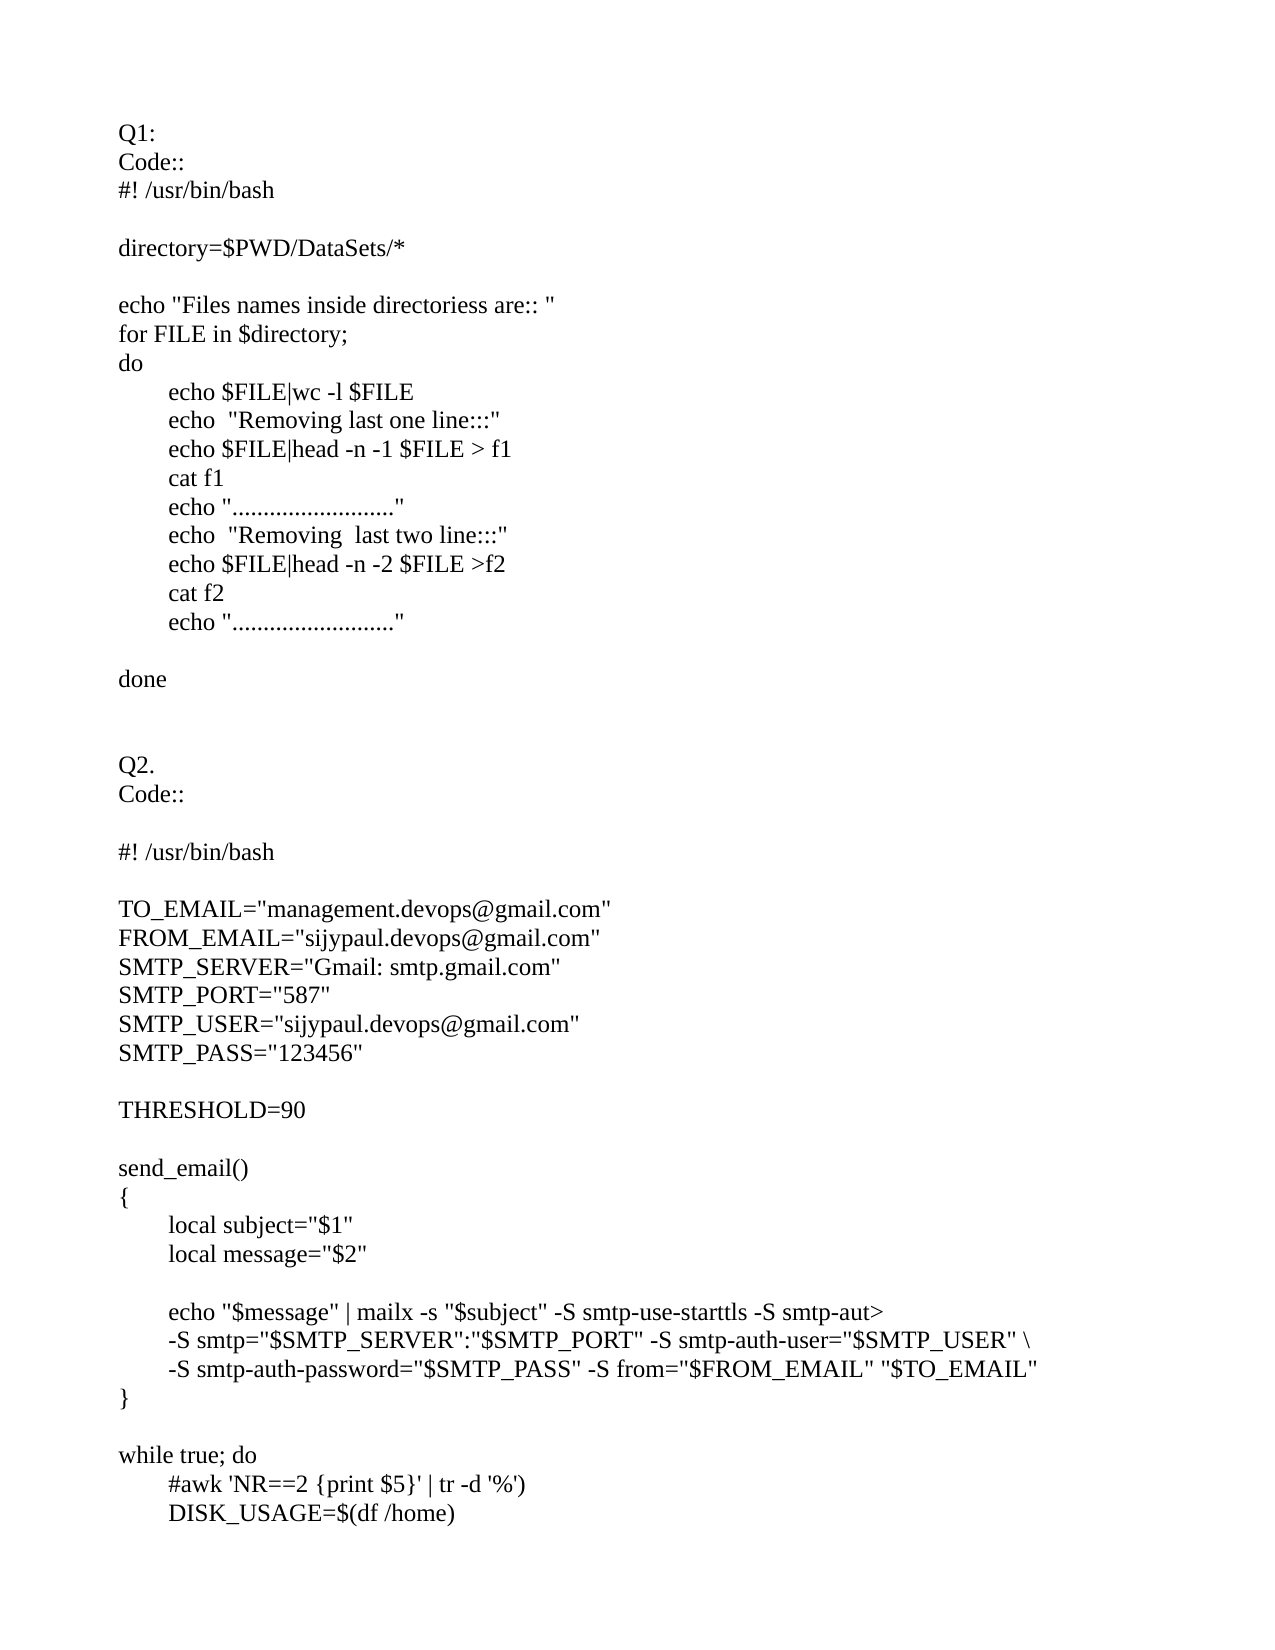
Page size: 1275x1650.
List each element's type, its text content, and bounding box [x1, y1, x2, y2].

text directory=$PWD/DataSets/* [118, 233, 1157, 262]
text Code:: [118, 147, 1157, 176]
text echo ".........................." [118, 607, 1157, 636]
text for FILE in $directory; [118, 319, 1157, 348]
text TO_EMAIL="management.devops@gmail.com" [118, 894, 1157, 923]
text SMTP_USER="sijypaul.devops@gmail.com" [118, 1009, 1157, 1038]
text echo $FILE|wc -l $FILE [118, 377, 1157, 406]
text SMTP_PASS="123456" [118, 1038, 1157, 1067]
text { [118, 1182, 1157, 1211]
text #awk 'NR==2 {print $5}' | tr -d '%') [118, 1469, 1157, 1498]
text #! /usr/bin/bash [118, 837, 1157, 866]
text while true; do [118, 1441, 1157, 1469]
text cat f1 [118, 463, 1157, 492]
text SMTP_PORT="587" [118, 981, 1157, 1009]
text -S smtp-auth-password="$SMTP_PASS" -S from="$FROM_EMAIL" "$TO_EMAIL" [118, 1354, 1157, 1383]
text local subject="$1" [118, 1211, 1157, 1239]
text Q1: [118, 118, 1157, 147]
text THRESHOLD=90 [118, 1096, 1157, 1124]
text send_email() [118, 1153, 1157, 1182]
text Q2. [118, 751, 1157, 779]
text } [118, 1383, 1157, 1412]
text -S smtp="$SMTP_SERVER":"$SMTP_PORT" -S smtp-auth-user="$SMTP_USER" \ [118, 1326, 1157, 1354]
text echo "Files names inside directoriess are:: " [118, 291, 1157, 319]
text SMTP_SERVER="Gmail: smtp.gmail.com" [118, 952, 1157, 981]
text echo "Removing last two line:::" [118, 521, 1157, 549]
text FROM_EMAIL="sijypaul.devops@gmail.com" [118, 923, 1157, 952]
text echo $FILE|head -n -2 $FILE >f2 [118, 549, 1157, 578]
text cat f2 [118, 578, 1157, 607]
text local message="$2" [118, 1239, 1157, 1268]
text echo ".........................." [118, 492, 1157, 521]
text done [118, 664, 1157, 693]
text do [118, 348, 1157, 377]
text DISK_USAGE=$(df /home) [118, 1498, 1157, 1527]
text echo "$message" | mailx -s "$subject" -S smtp-use-starttls -S smtp-aut> [118, 1297, 1157, 1326]
text echo $FILE|head -n -1 $FILE > f1 [118, 434, 1157, 463]
text Code:: [118, 779, 1157, 808]
text echo "Removing last one line:::" [118, 406, 1157, 434]
text #! /usr/bin/bash [118, 176, 1157, 204]
